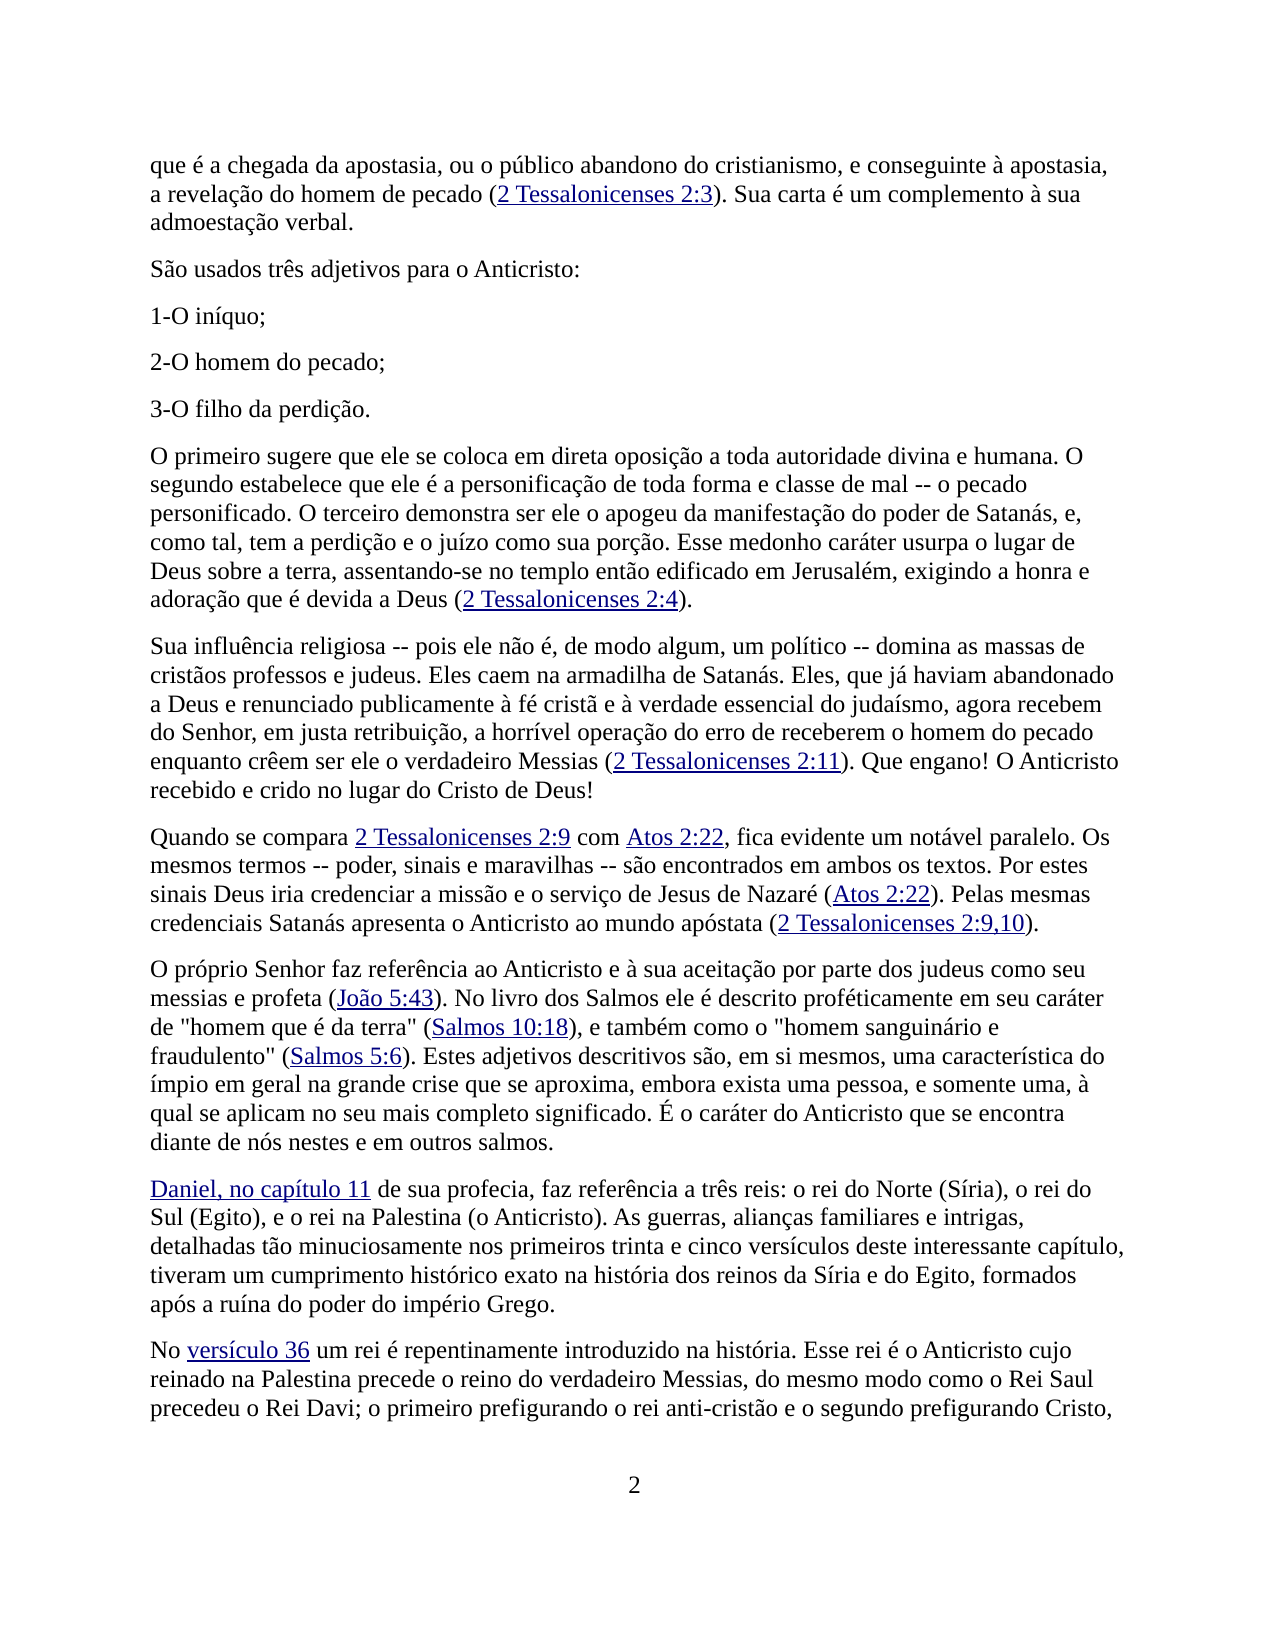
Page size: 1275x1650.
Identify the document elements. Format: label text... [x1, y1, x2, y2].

text 2-O homem do pecado; [150, 347, 1125, 376]
text O primeiro sugere que ele se coloca em direta oposição a toda autoridade divina e humana. O segundo estabelece que ele é a personificação de toda forma e classe de mal -- o pecado personificado. O terceiro demonstra ser ele o apogeu da manifestação do poder de Satanás, e, como tal, tem a perdição e o juízo como sua porção. Esse medonho caráter usurpa o lugar de Deus sobre a terra, assentando-se no templo então edificado em Jerusalém, exigindo a honra e adoração que é devida a Deus (2 Tessalonicenses 2:4). [150, 441, 1125, 613]
text que é a chegada da apostasia, ou o público abandono do cristianismo, e conseguinte à apostasia, a revelação do homem de pecado (2 Tessalonicenses 2:3). Sua carta é um complemento à sua admoestação verbal. [150, 150, 1125, 236]
text 3-O filho da perdição. [150, 394, 1125, 423]
text Sua influência religiosa -- pois ele não é, de modo algum, um político -- domina as massas de cristãos professos e judeus. Eles caem na armadilha de Satanás. Eles, que já haviam abandonado a Deus e renunciado publicamente à fé cristã e à verdade essencial do judaísmo, agora recebem do Senhor, em justa retribuição, a horrível operação do erro de receberem o homem do pecado enquanto crêem ser ele o verdadeiro Messias (2 Tessalonicenses 2:11). Que engano! O Anticristo recebido e crido no lugar do Cristo de Deus! [150, 631, 1125, 804]
text São usados três adjetivos para o Anticristo: [150, 254, 1125, 283]
text 1-O iníquo; [150, 301, 1125, 329]
text Daniel, no capítulo 11 de sua profecia, faz referência a três reis: o rei do Norte (Síria), o rei do Sul (Egito), e o rei na Palestina (o Anticristo). As guerras, alianças familiares e intrigas, detalhadas tão minuciosamente nos primeiros trinta e cinco versículos deste interessante capítulo, tiveram um cumprimento histórico exato na história dos reinos da Síria e do Egito, formados após a ruína do poder do império Grego. [150, 1174, 1125, 1317]
text No versículo 36 um rei é repentinamente introduzido na história. Esse rei é o Anticristo cujo reinado na Palestina precede o reino do verdadeiro Messias, do mesmo modo como o Rei Saul precedeu o Rei Davi; o primeiro prefigurando o rei anti-cristão e o segundo prefigurando Cristo, [150, 1335, 1125, 1422]
text Quando se compara 2 Tessalonicenses 2:9 com Atos 2:22, fica evidente um notável paralelo. Os mesmos termos -- poder, sinais e maravilhas -- são encontrados em ambos os textos. Por estes sinais Deus iria credenciar a missão e o serviço de Jesus de Nazaré (Atos 2:22). Pelas mesmas credenciais Satanás apresenta o Anticristo ao mundo apóstata (2 Tessalonicenses 2:9,10). [150, 822, 1125, 937]
text O próprio Senhor faz referência ao Anticristo e à sua aceitação por parte dos judeus como seu messias e profeta (João 5:43). No livro dos Salmos ele é descrito proféticamente em seu caráter de "homem que é da terra" (Salmos 10:18), e também como o "homem sanguinário e fraudulento" (Salmos 5:6). Estes adjetivos descritivos são, em si mesmos, uma característica do ímpio em geral na grande crise que se aproxima, embora exista uma pessoa, e somente uma, à qual se aplicam no seu mais completo significado. É o caráter do Anticristo que se encontra diante de nós nestes e em outros salmos. [150, 954, 1125, 1156]
